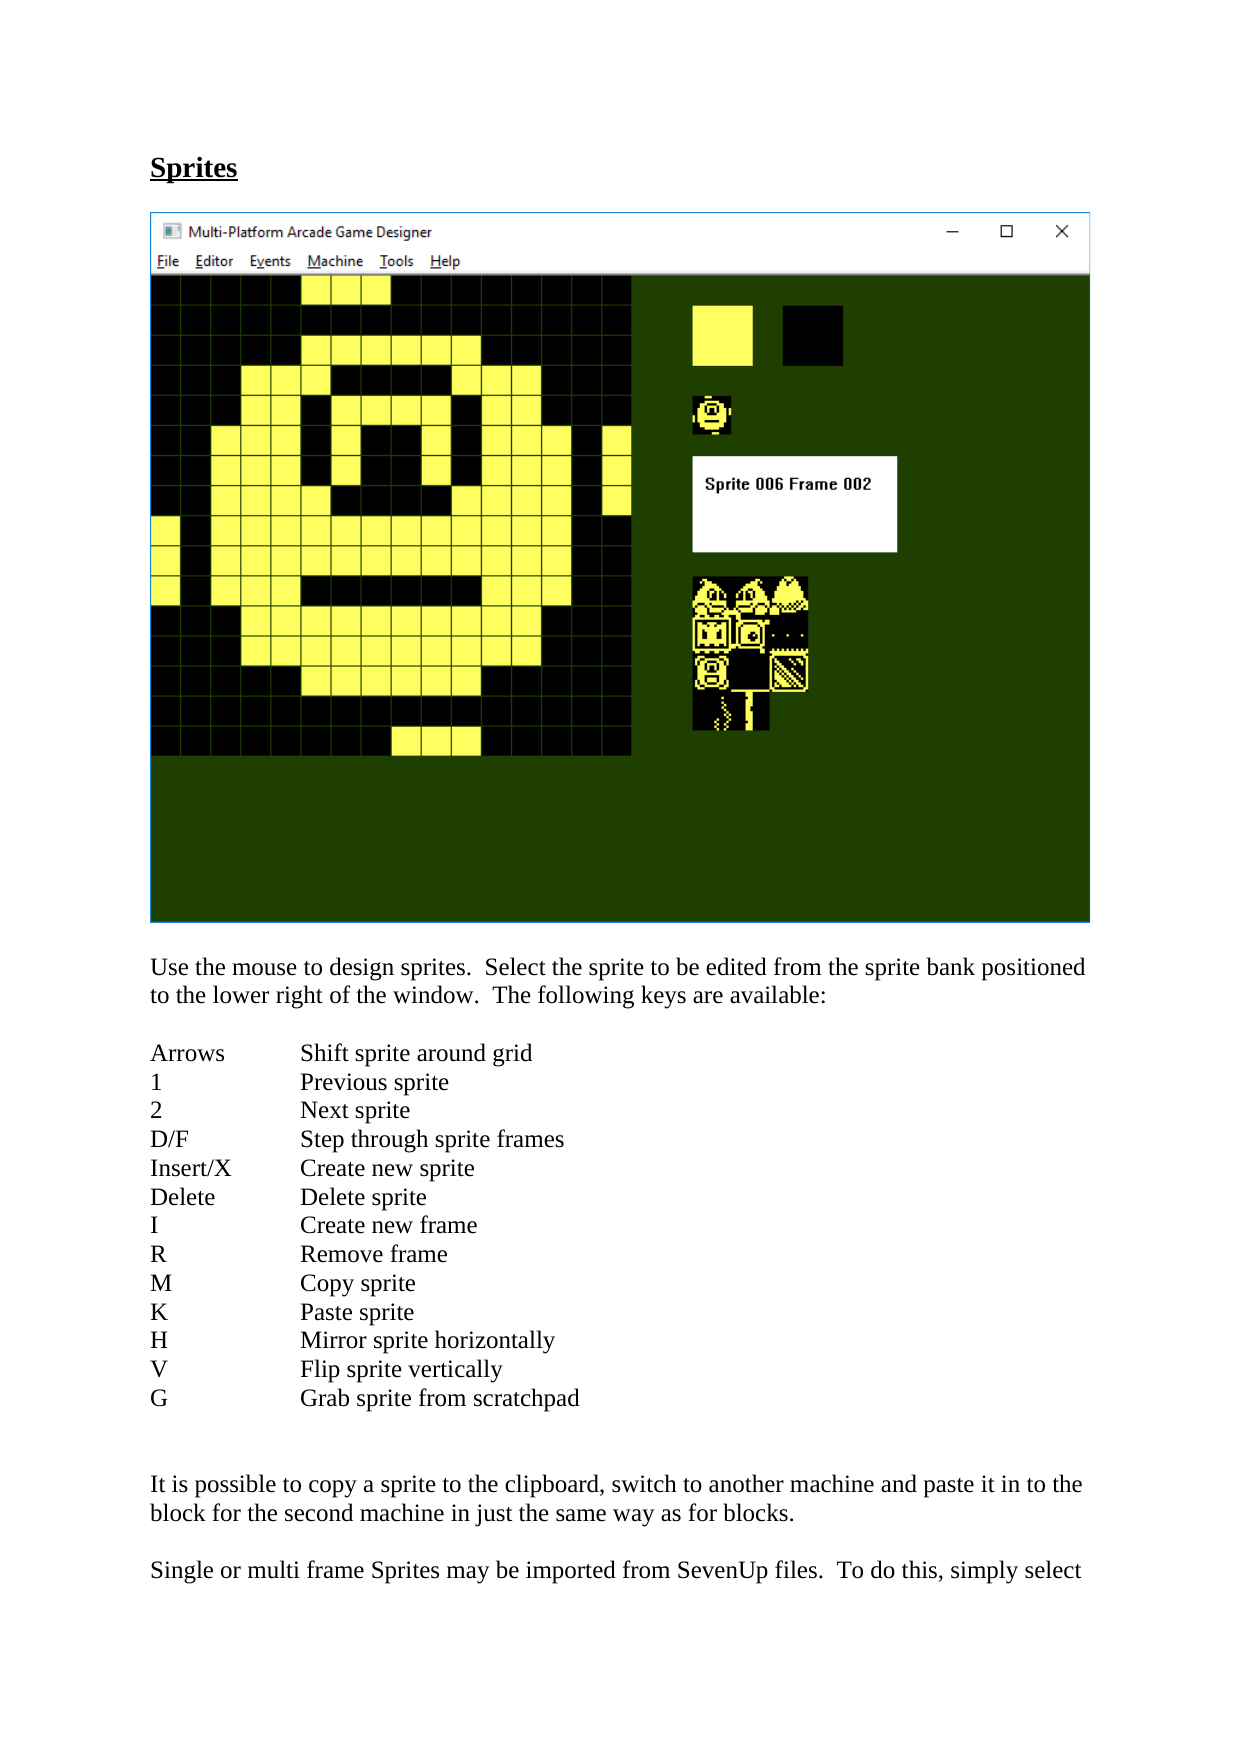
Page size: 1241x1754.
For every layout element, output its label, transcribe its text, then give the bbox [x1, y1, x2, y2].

text Insert/X Create new sprite [150, 1153, 1090, 1182]
text K Paste sprite [150, 1297, 1090, 1325]
text 1 Previous sprite [150, 1067, 1090, 1095]
text G Grab sprite from scratchpad [150, 1383, 1090, 1412]
picture [150, 212, 1091, 923]
text R Remove frame [150, 1239, 1090, 1268]
text It is possible to copy a sprite to the clipboard, switch to another machine and paste it in to the block for the second machine in just the same way as for blocks. [150, 1469, 1090, 1527]
text Use the mouse to design sprites. Select the sprite to be edited from the sprite bank positioned to the lower right of the window. The following keys are available: [150, 952, 1090, 1009]
text H Mirror sprite horizontally [150, 1325, 1090, 1354]
text Arrows Shift sprite around grid [150, 1038, 1090, 1067]
text M Copy sprite [150, 1268, 1090, 1297]
text D/F Step through sprite frames [150, 1124, 1090, 1153]
text 2 Next sprite [150, 1095, 1090, 1124]
text Single or multi frame Sprites may be imported from SevenUp files. To do this, simply select [150, 1555, 1090, 1584]
text I Create new frame [150, 1210, 1090, 1239]
text V Flip sprite vertically [150, 1354, 1090, 1383]
text Sprites [150, 150, 1090, 183]
text Delete Delete sprite [150, 1182, 1090, 1210]
